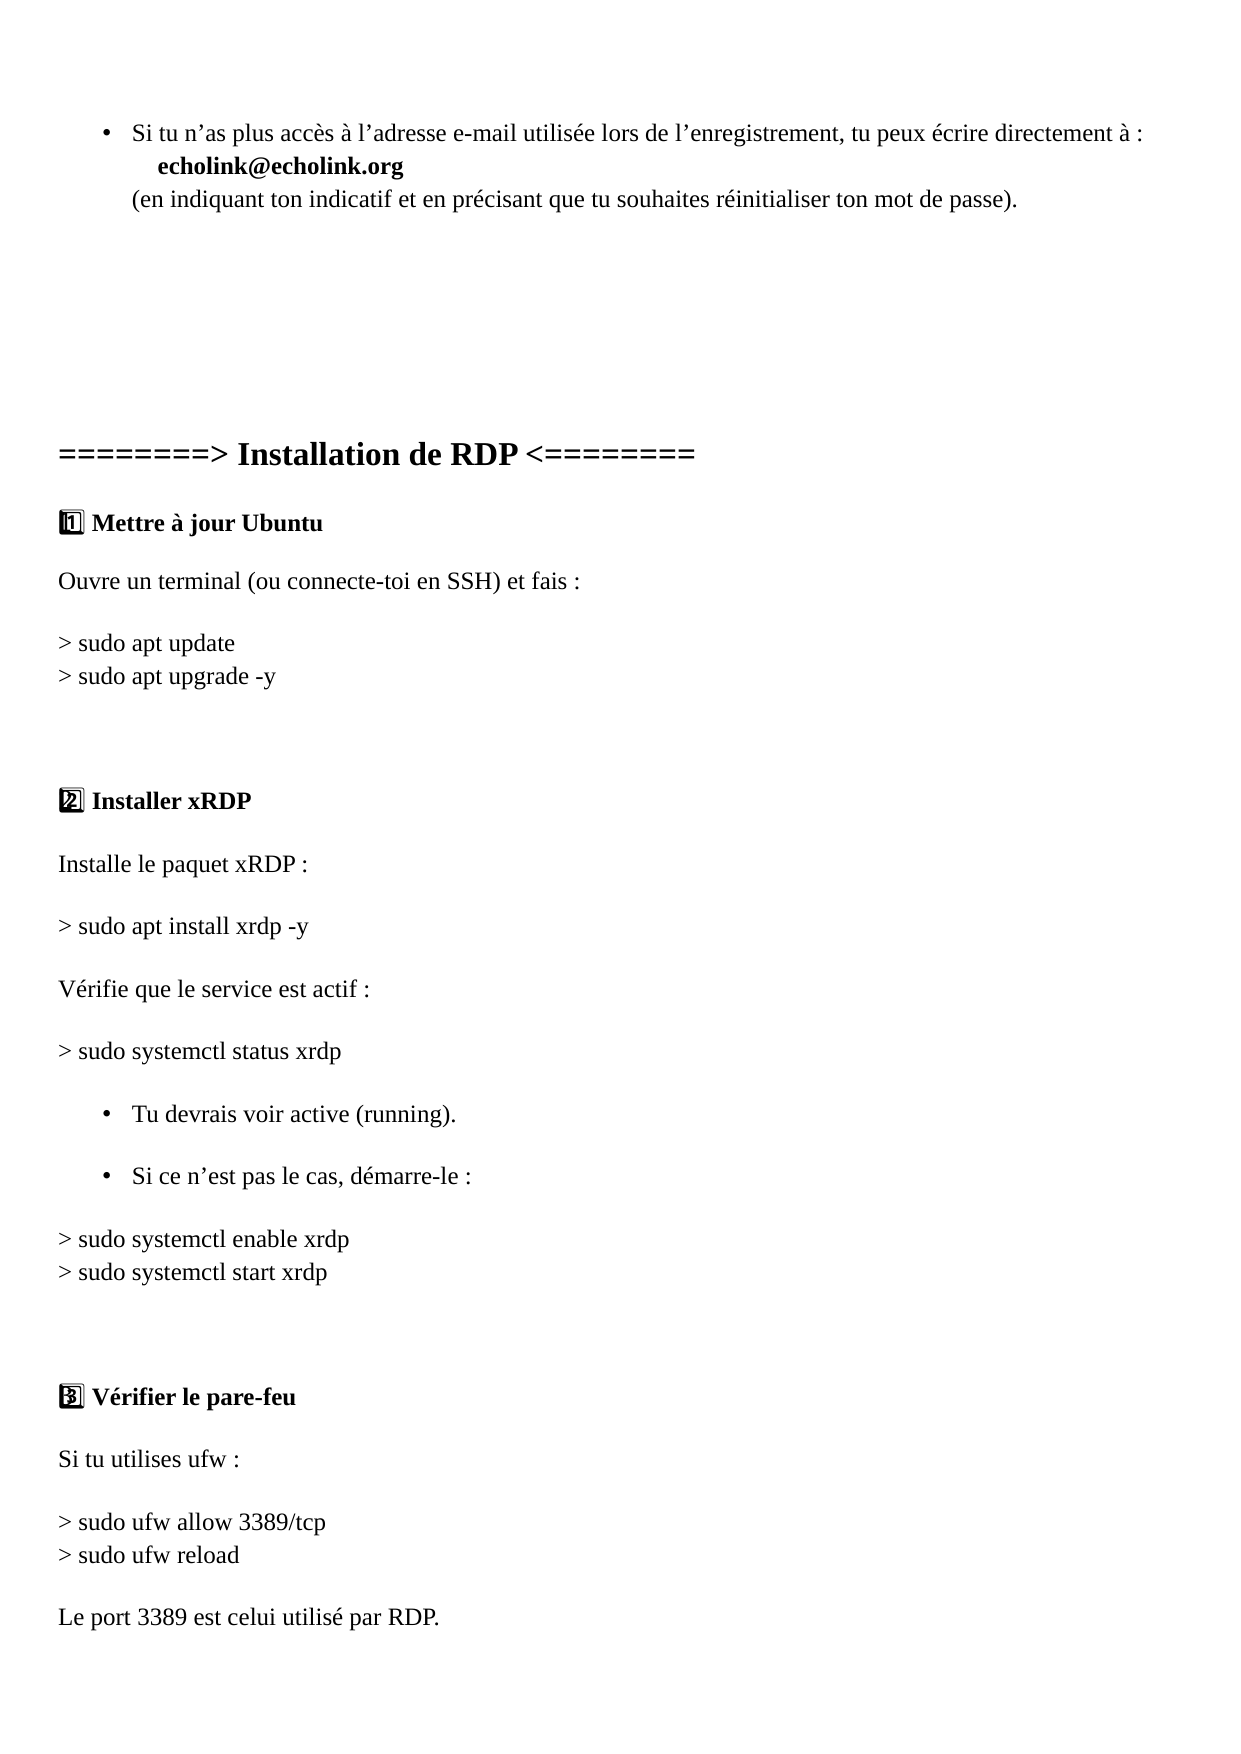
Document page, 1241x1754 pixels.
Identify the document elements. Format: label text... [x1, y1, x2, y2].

text Si tu utilises ufw : [58, 1444, 1192, 1473]
text Installe le paquet xRDP : [58, 849, 1192, 878]
subtitle 2️⃣ Installer xRDP [58, 786, 1192, 815]
list Si ce n’est pas le cas, démarre-le : [102, 1161, 1192, 1190]
text > sudo systemctl enable xrdp > sudo systemctl start xrdp [58, 1224, 1192, 1286]
text Le port 3389 est celui utilisé par RDP. [58, 1602, 1192, 1631]
text Ouvre un terminal (ou connecte-toi en SSH) et fais : [58, 566, 1192, 595]
text > sudo ufw allow 3389/tcp > sudo ufw reload [58, 1507, 1192, 1569]
text > sudo apt install xrdp -y [58, 911, 1192, 940]
subtitle 1️⃣ Mettre à jour Ubuntu [58, 508, 1192, 536]
text Vérifie que le service est actif : [58, 974, 1192, 1003]
text > sudo apt update > sudo apt upgrade -y [58, 628, 1192, 690]
text ========> Installation de RDP <======== [58, 434, 1192, 472]
text > sudo systemctl status xrdp [58, 1036, 1192, 1065]
list Tu devrais voir active (running). [102, 1099, 1192, 1128]
subtitle 3️⃣ Vérifier le pare-feu [58, 1382, 1192, 1411]
list Si tu n’as plus accès à l’adresse e-mail utilisée lors de l’enregistrement, tu peux écrire directement à : 📧 echolink@echolink.org (en indiquant ton indicatif et en précisant que tu souhaites réinitialiser ton mot de passe). [102, 118, 1192, 213]
